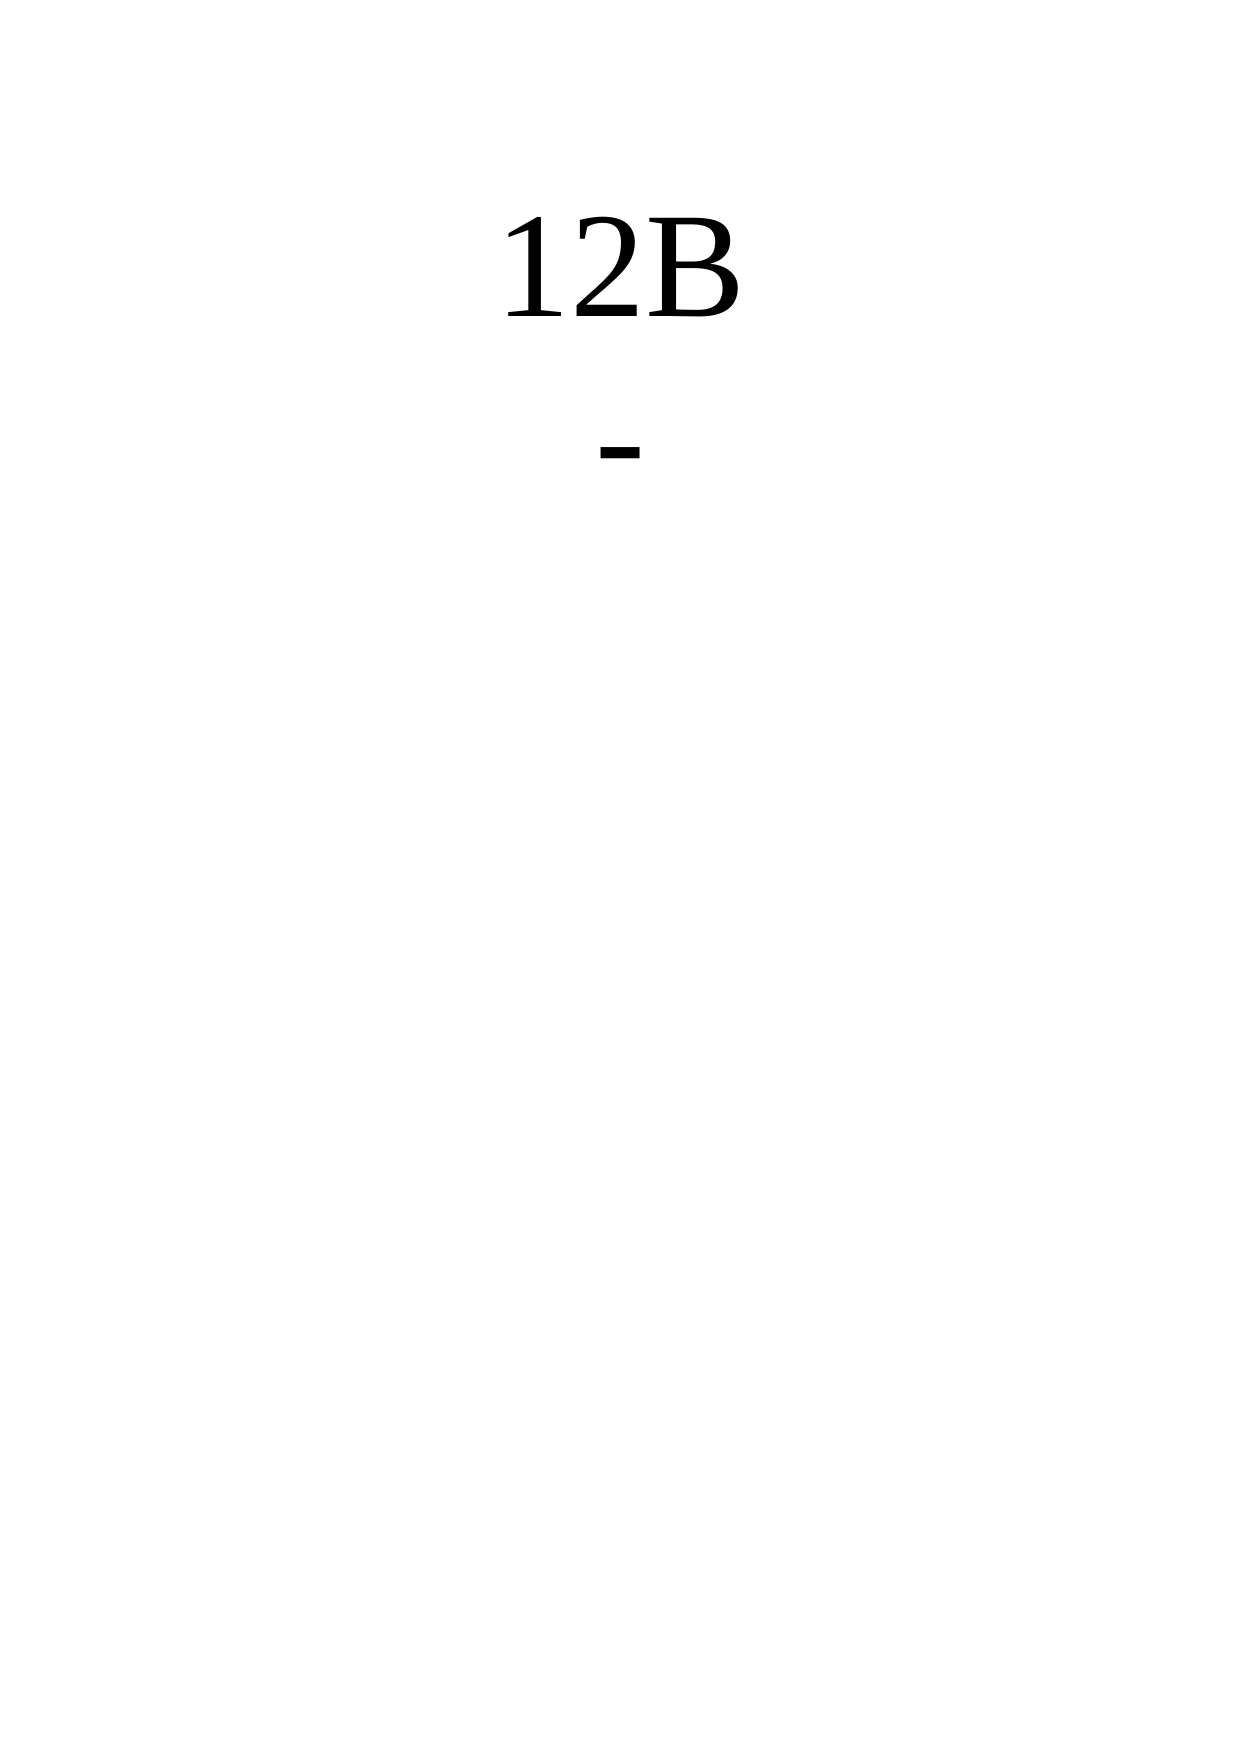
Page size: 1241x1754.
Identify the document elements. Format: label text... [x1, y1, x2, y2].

text 12B [118, 176, 1122, 349]
text - [118, 349, 1122, 521]
